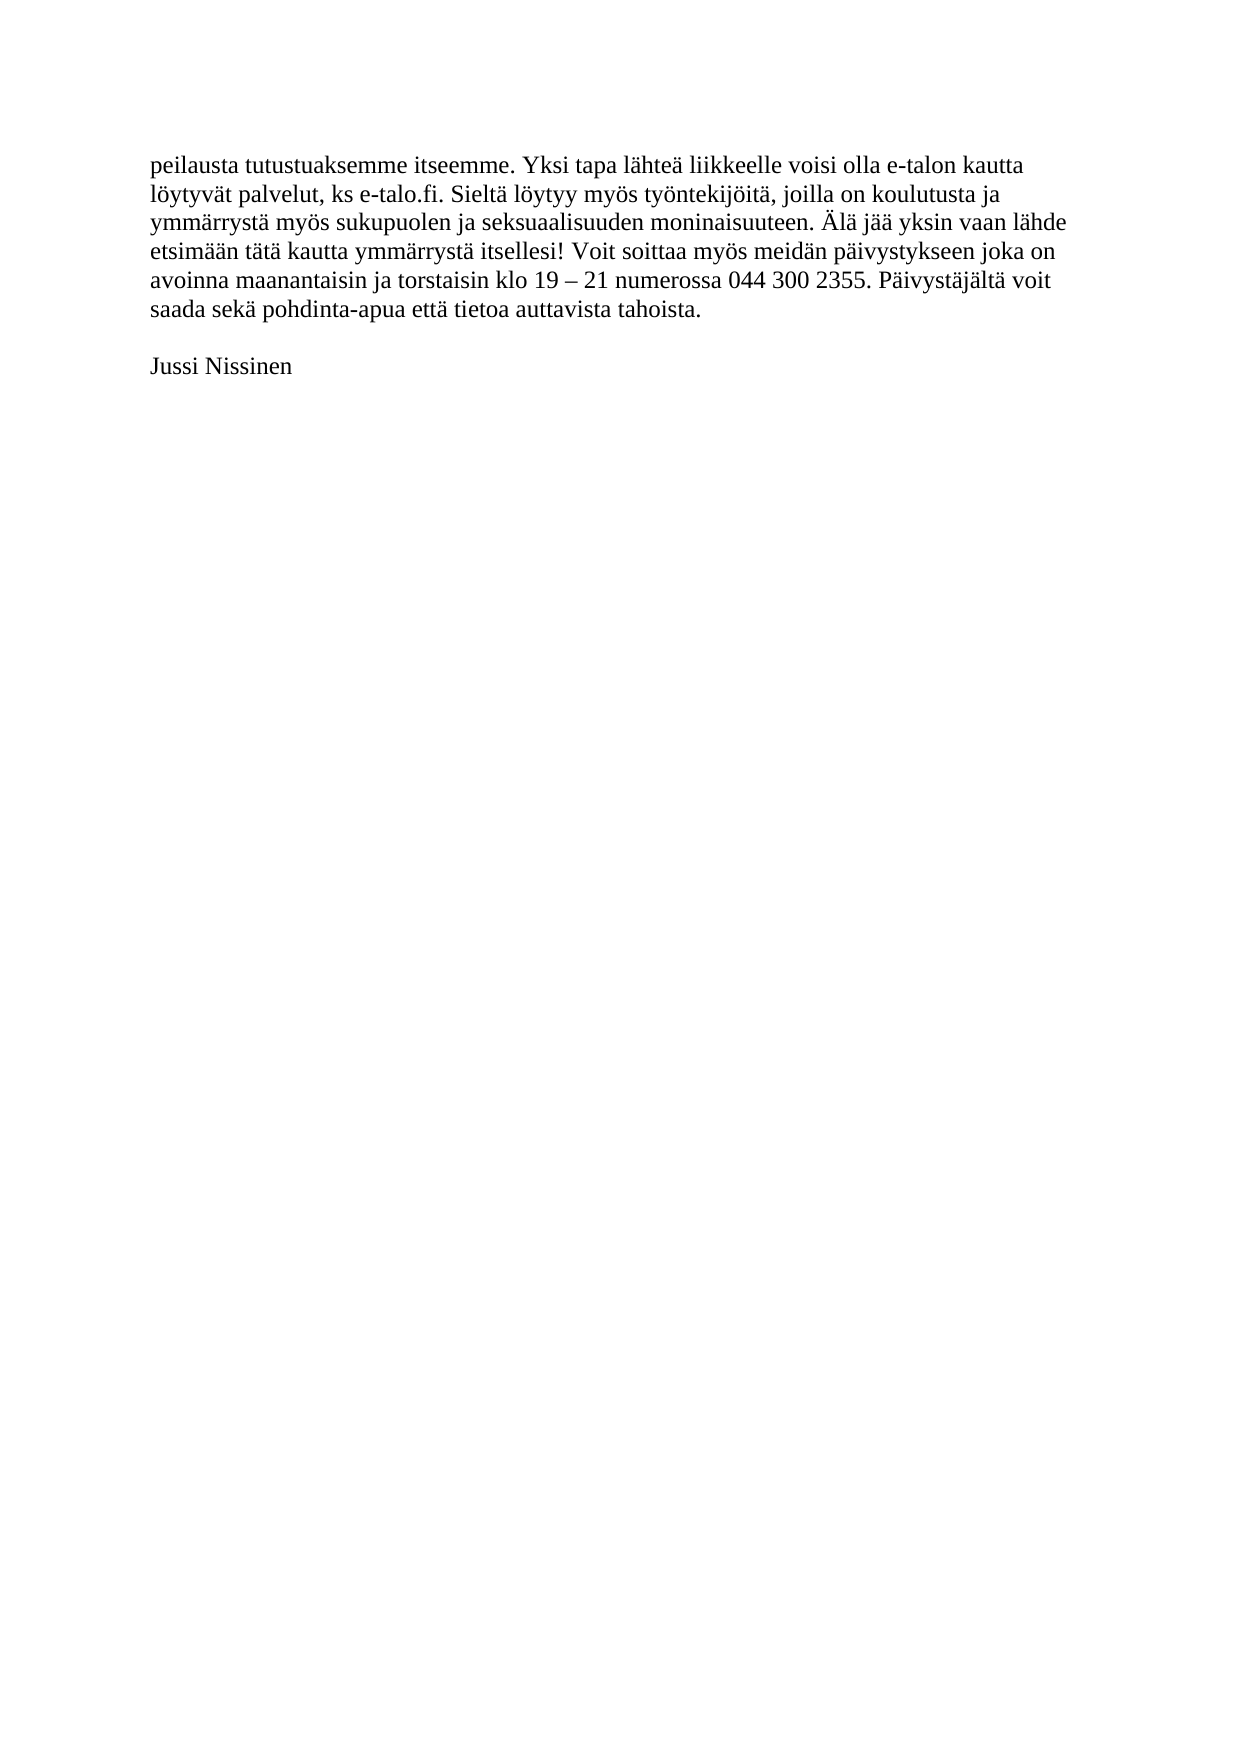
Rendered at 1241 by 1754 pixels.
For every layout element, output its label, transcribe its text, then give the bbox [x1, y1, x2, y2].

text peilausta tutustuaksemme itseemme. Yksi tapa lähteä liikkeelle voisi olla e-talon kautta löytyvät palvelut, ks e-talo.fi. Sieltä löytyy myös työntekijöitä, joilla on koulutusta ja ymmärrystä myös sukupuolen ja seksuaalisuuden moninaisuuteen. Älä jää yksin vaan lähde etsimään tätä kautta ymmärrystä itsellesi! Voit soittaa myös meidän päivystykseen joka on avoinna maanantaisin ja torstaisin klo 19 – 21 numerossa 044 300 2355. Päivystäjältä voit saada sekä pohdinta-apua että tietoa auttavista tahoista. Jussi Nissinen [150, 150, 1090, 380]
